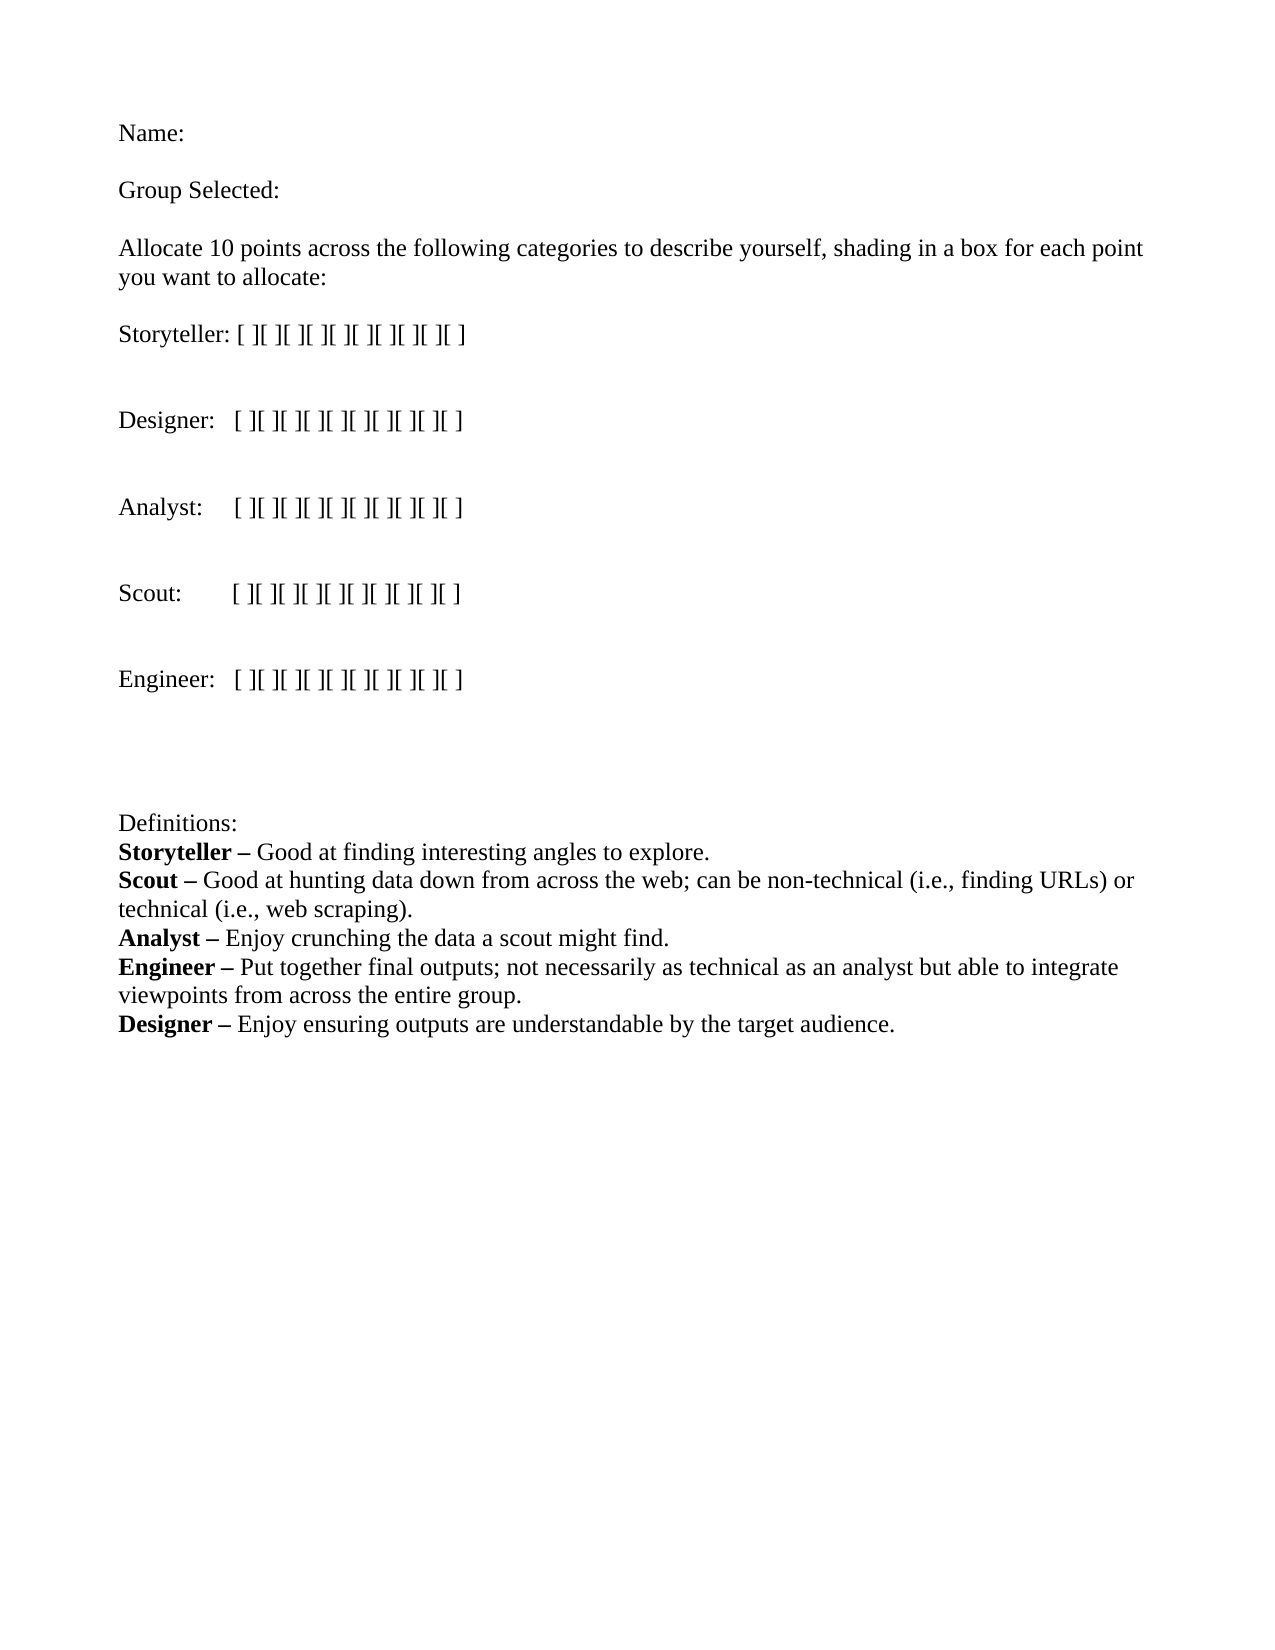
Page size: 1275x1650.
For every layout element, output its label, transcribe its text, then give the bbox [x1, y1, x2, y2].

text Scout – Good at hunting data down from across the web; can be non-technical (i.e., finding URLs) or technical (i.e., web scraping). [118, 866, 1157, 923]
text Group Selected: [118, 176, 1157, 204]
text Storyteller: [ ][ ][ ][ ][ ][ ][ ][ ][ ][ ] [118, 319, 1157, 348]
text Engineer – Put together final outputs; not necessarily as technical as an analyst but able to integrate viewpoints from across the entire group. [118, 952, 1157, 1009]
text Allocate 10 points across the following categories to describe yourself, shading in a box for each point you want to allocate: [118, 233, 1157, 291]
text Analyst: [ ][ ][ ][ ][ ][ ][ ][ ][ ][ ] [118, 492, 1157, 521]
text Designer: [ ][ ][ ][ ][ ][ ][ ][ ][ ][ ] [118, 406, 1157, 434]
text Scout: [ ][ ][ ][ ][ ][ ][ ][ ][ ][ ] [118, 578, 1157, 607]
text Storyteller – Good at finding interesting angles to explore. [118, 837, 1157, 866]
text Engineer: [ ][ ][ ][ ][ ][ ][ ][ ][ ][ ] [118, 664, 1157, 693]
text Definitions: [118, 808, 1157, 837]
text Designer – Enjoy ensuring outputs are understandable by the target audience. [118, 1009, 1157, 1038]
text Analyst – Enjoy crunching the data a scout might find. [118, 923, 1157, 952]
text Name: [118, 118, 1157, 147]
